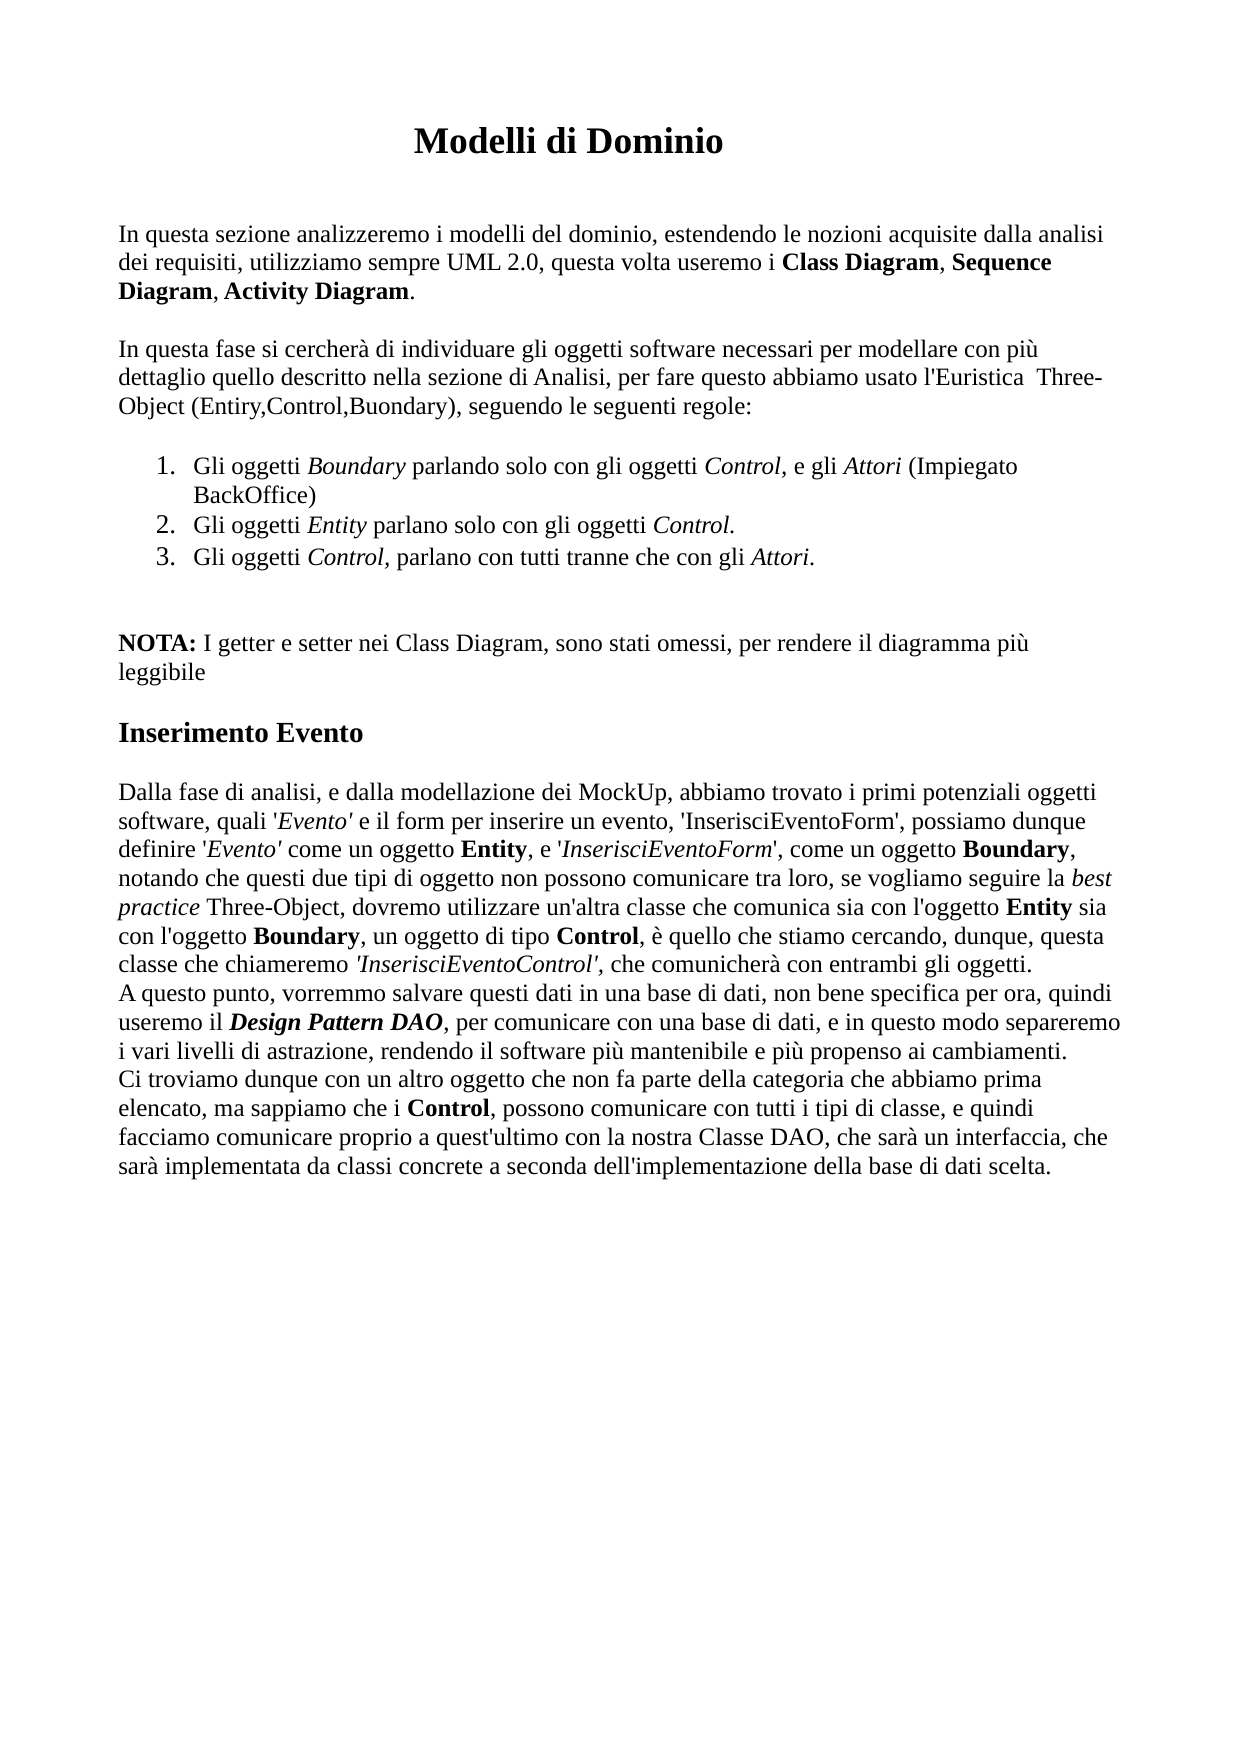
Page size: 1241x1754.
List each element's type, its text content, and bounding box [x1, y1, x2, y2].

text A questo punto, vorremmo salvare questi dati in una base di dati, non bene specifica per ora, quindi [118, 978, 1122, 1007]
text In questa sezione analizzeremo i modelli del dominio, estendendo le nozioni acquisite dalla analisi dei requisiti, utilizziamo sempre UML 2.0, questa volta useremo i Class Diagram, Sequence Diagram, Activity Diagram. [118, 219, 1122, 305]
list Gli oggetti Entity parlano solo con gli oggetti Control. [156, 509, 1122, 540]
text Ci troviamo dunque con un altro oggetto che non fa parte della categoria che abbiamo prima elencato, ma sappiamo che i Control, possono comunicare con tutti i tipi di classe, e quindi facciamo comunicare proprio a quest'ultimo con la nostra Classe DAO, che sarà un interfaccia, che sarà implementata da classi concrete a seconda dell'implementazione della base di dati scelta. [118, 1064, 1122, 1179]
text Dalla fase di analisi, e dalla modellazione dei MockUp, abbiamo trovato i primi potenziali oggetti software, quali 'Evento' e il form per inserire un evento, 'InserisciEventoForm', possiamo dunque definire 'Evento' come un oggetto Entity, e 'InserisciEventoForm', come un oggetto Boundary, notando che questi due tipi di oggetto non possono comunicare tra loro, se vogliamo seguire la best practice Three-Object, dovremo utilizzare un'altra classe che comunica sia con l'oggetto Entity sia con l'oggetto Boundary, un oggetto di tipo Control, è quello che stiamo cercando, dunque, questa classe che chiameremo 'InserisciEventoControl', che comunicherà con entrambi gli oggetti. [118, 777, 1122, 978]
text In questa fase si cercherà di individuare gli oggetti software necessari per modellare con più dettaglio quello descritto nella sezione di Analisi, per fare questo abbiamo usato l'Euristica Three-Object (Entiry,Control,Buondary), seguendo le seguenti regole: [118, 334, 1122, 420]
text Modelli di Dominio [118, 118, 1122, 161]
text Inserimento Evento [118, 715, 1122, 748]
list Gli oggetti Control, parlano con tutti tranne che con gli Attori. [156, 540, 1122, 571]
text useremo il Design Pattern DAO, per comunicare con una base di dati, e in questo modo separeremo i vari livelli di astrazione, rendendo il software più mantenibile e più propenso ai cambiamenti. [118, 1007, 1122, 1064]
text NOTA: I getter e setter nei Class Diagram, sono stati omessi, per rendere il diagramma più leggibile [118, 628, 1122, 686]
list Gli oggetti Boundary parlando solo con gli oggetti Control, e gli Attori (Impiegato BackOffice) [156, 449, 1122, 509]
